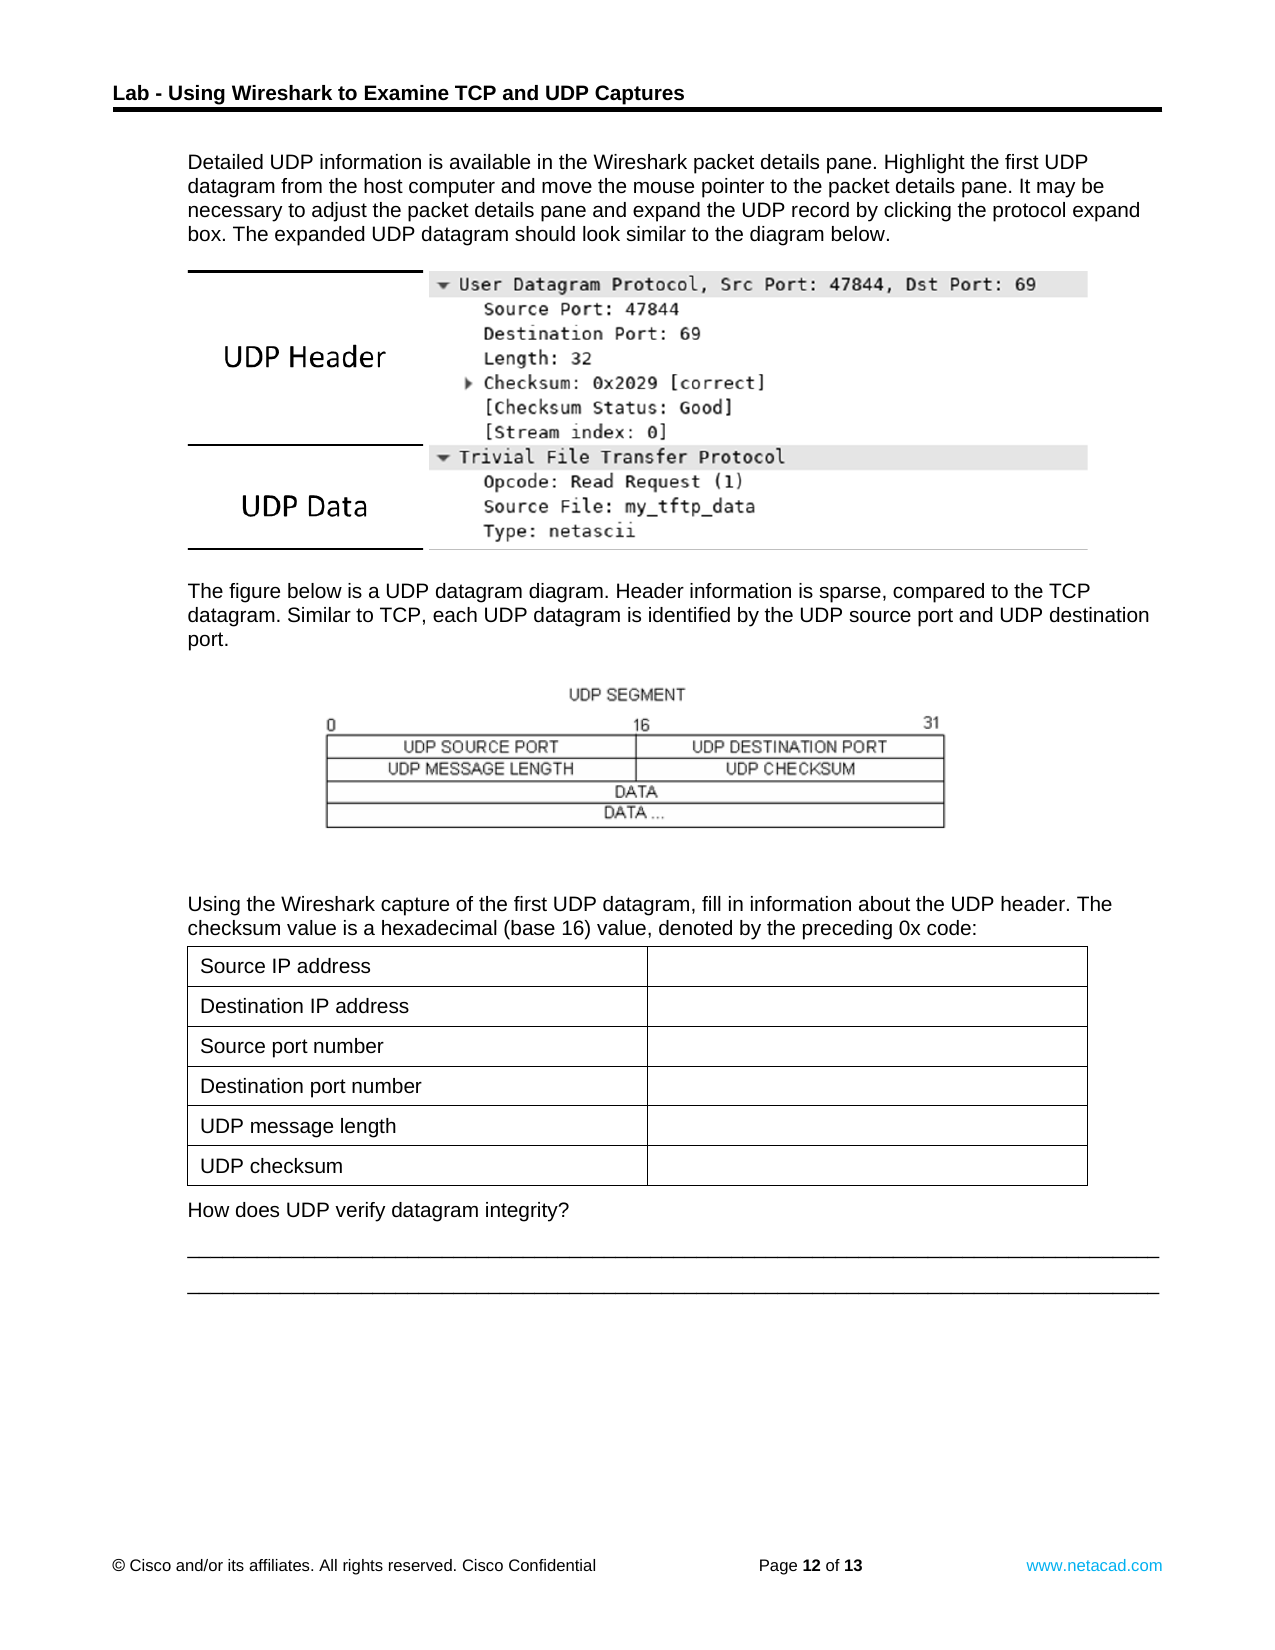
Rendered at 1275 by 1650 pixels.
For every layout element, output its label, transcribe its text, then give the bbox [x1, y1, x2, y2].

table_cell Source port number [188, 1027, 647, 1066]
text ____________________________________________________________________________________ [187, 1235, 1162, 1259]
picture [298, 675, 977, 862]
table_header Source IP address [188, 947, 647, 986]
text How does UDP verify datagram integrity? [187, 1198, 1162, 1222]
text The figure below is a UDP datagram diagram. Header information is sparse, compared to the TCP datagram. Similar to TCP, each UDP datagram is identified by the UDP source port and UDP destination port. [187, 578, 1162, 650]
table_cell [648, 1067, 1087, 1105]
table_header [648, 947, 1087, 986]
table_cell [648, 987, 1087, 1026]
text Detailed UDP information is available in the Wireshark packet details pane. Highlight the first UDP datagram from the host computer and move the mouse pointer to the packet details pane. It may be necessary to adjust the packet details pane and expand the UDP record by clicking the protocol expand box. The expanded UDP datagram should look similar to the diagram below. [187, 150, 1162, 246]
picture [187, 270, 1088, 550]
table_cell [648, 1146, 1087, 1185]
table_cell [648, 1106, 1087, 1145]
table_cell UDP checksum [188, 1146, 647, 1185]
text ____________________________________________________________________________________ [187, 1271, 1162, 1295]
table_cell [648, 1027, 1087, 1066]
table_cell Destination port number [188, 1067, 647, 1105]
text Using the Wireshark capture of the first UDP datagram, fill in information about the UDP header. The checksum value is a hexadecimal (base 16) value, denoted by the preceding 0x code: [187, 892, 1162, 939]
table_cell UDP message length [188, 1106, 647, 1145]
table_cell Destination IP address [188, 987, 647, 1026]
